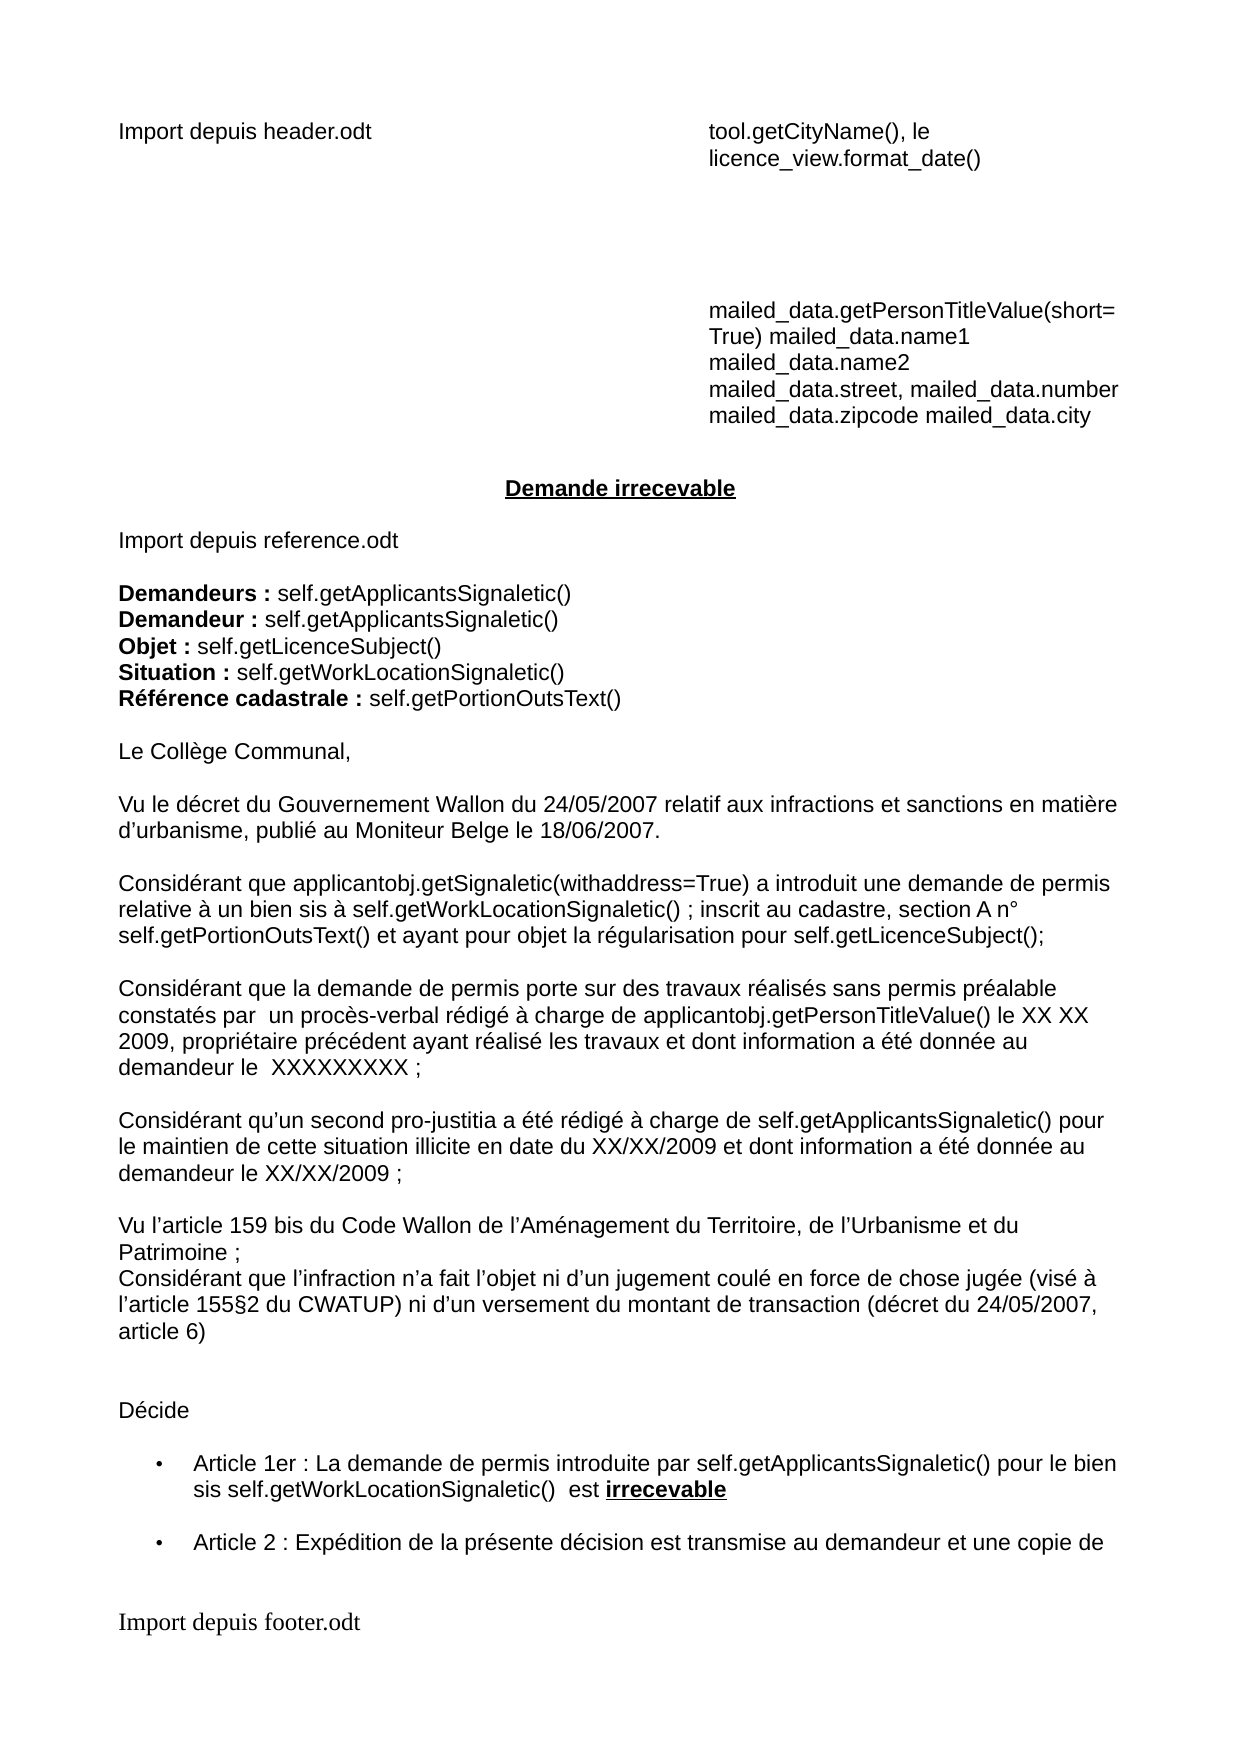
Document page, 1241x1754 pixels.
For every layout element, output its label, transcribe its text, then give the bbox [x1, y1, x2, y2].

text Vu l’article 159 bis du Code Wallon de l’Aménagement du Territoire, de l’Urbanisme et du Patrimoine ; [118, 1212, 1122, 1265]
list Article 2 : Expédition de la présente décision est transmise au demandeur et une copie de [156, 1529, 1122, 1555]
text Considérant qu’un second pro-justitia a été rédigé à charge de self.getApplicantsSignaletic() pour le maintien de cette situation illicite en date du XX/XX/2009 et dont information a été donnée au demandeur le XX/XX/2009 ; [118, 1107, 1122, 1186]
text Décide [118, 1397, 1122, 1423]
table_header Import depuis header.odt [118, 118, 708, 441]
table_header tool.getCityName(), le licence_view.format_date() mailed_data.getPersonTitleValue(short=True) mailed_data.name1 mailed_data.name2 mailed_data.street, mailed_data.number mailed_data.zipcode mailed_data.city [709, 118, 1128, 441]
text Situation : self.getWorkLocationSignaletic() [118, 659, 1122, 685]
list Article 1er : La demande de permis introduite par self.getApplicantsSignaletic() pour le bien sis self.getWorkLocationSignaletic() est irrecevable [156, 1449, 1122, 1502]
title Demande irrecevable [118, 474, 1122, 501]
text Le Collège Communal, [118, 738, 1122, 764]
text Considérant que l’infraction n’a fait l’objet ni d’un jugement coulé en force de chose jugée (visé à l’article 155§2 du CWATUP) ni d’un versement du montant de transaction (décret du 24/05/2007, article 6) [118, 1265, 1122, 1344]
text Considérant que la demande de permis porte sur des travaux réalisés sans permis préalable constatés par un procès-verbal rédigé à charge de applicantobj.getPersonTitleValue() le XX XX 2009, propriétaire précédent ayant réalisé les travaux et dont information a été donnée au demandeur le XXXXXXXXX ; [118, 975, 1122, 1081]
text Demandeur : self.getApplicantsSignaletic() [118, 606, 1122, 633]
text Vu le décret du Gouvernement Wallon du 24/05/2007 relatif aux infractions et sanctions en matière d’urbanisme, publié au Moniteur Belge le 18/06/2007. [118, 791, 1122, 843]
text Considérant que applicantobj.getSignaletic(withaddress=True) a introduit une demande de permis relative à un bien sis à self.getWorkLocationSignaletic() ; inscrit au cadastre, section A n° self.getPortionOutsText() et ayant pour objet la régularisation pour self.getLicenceSubject(); [118, 870, 1122, 949]
text Demandeurs : self.getApplicantsSignaletic() [118, 580, 1122, 606]
text Référence cadastrale : self.getPortionOutsText() [118, 685, 1122, 712]
text Objet : self.getLicenceSubject() [118, 633, 1122, 659]
text Import depuis reference.odt [118, 527, 1122, 553]
